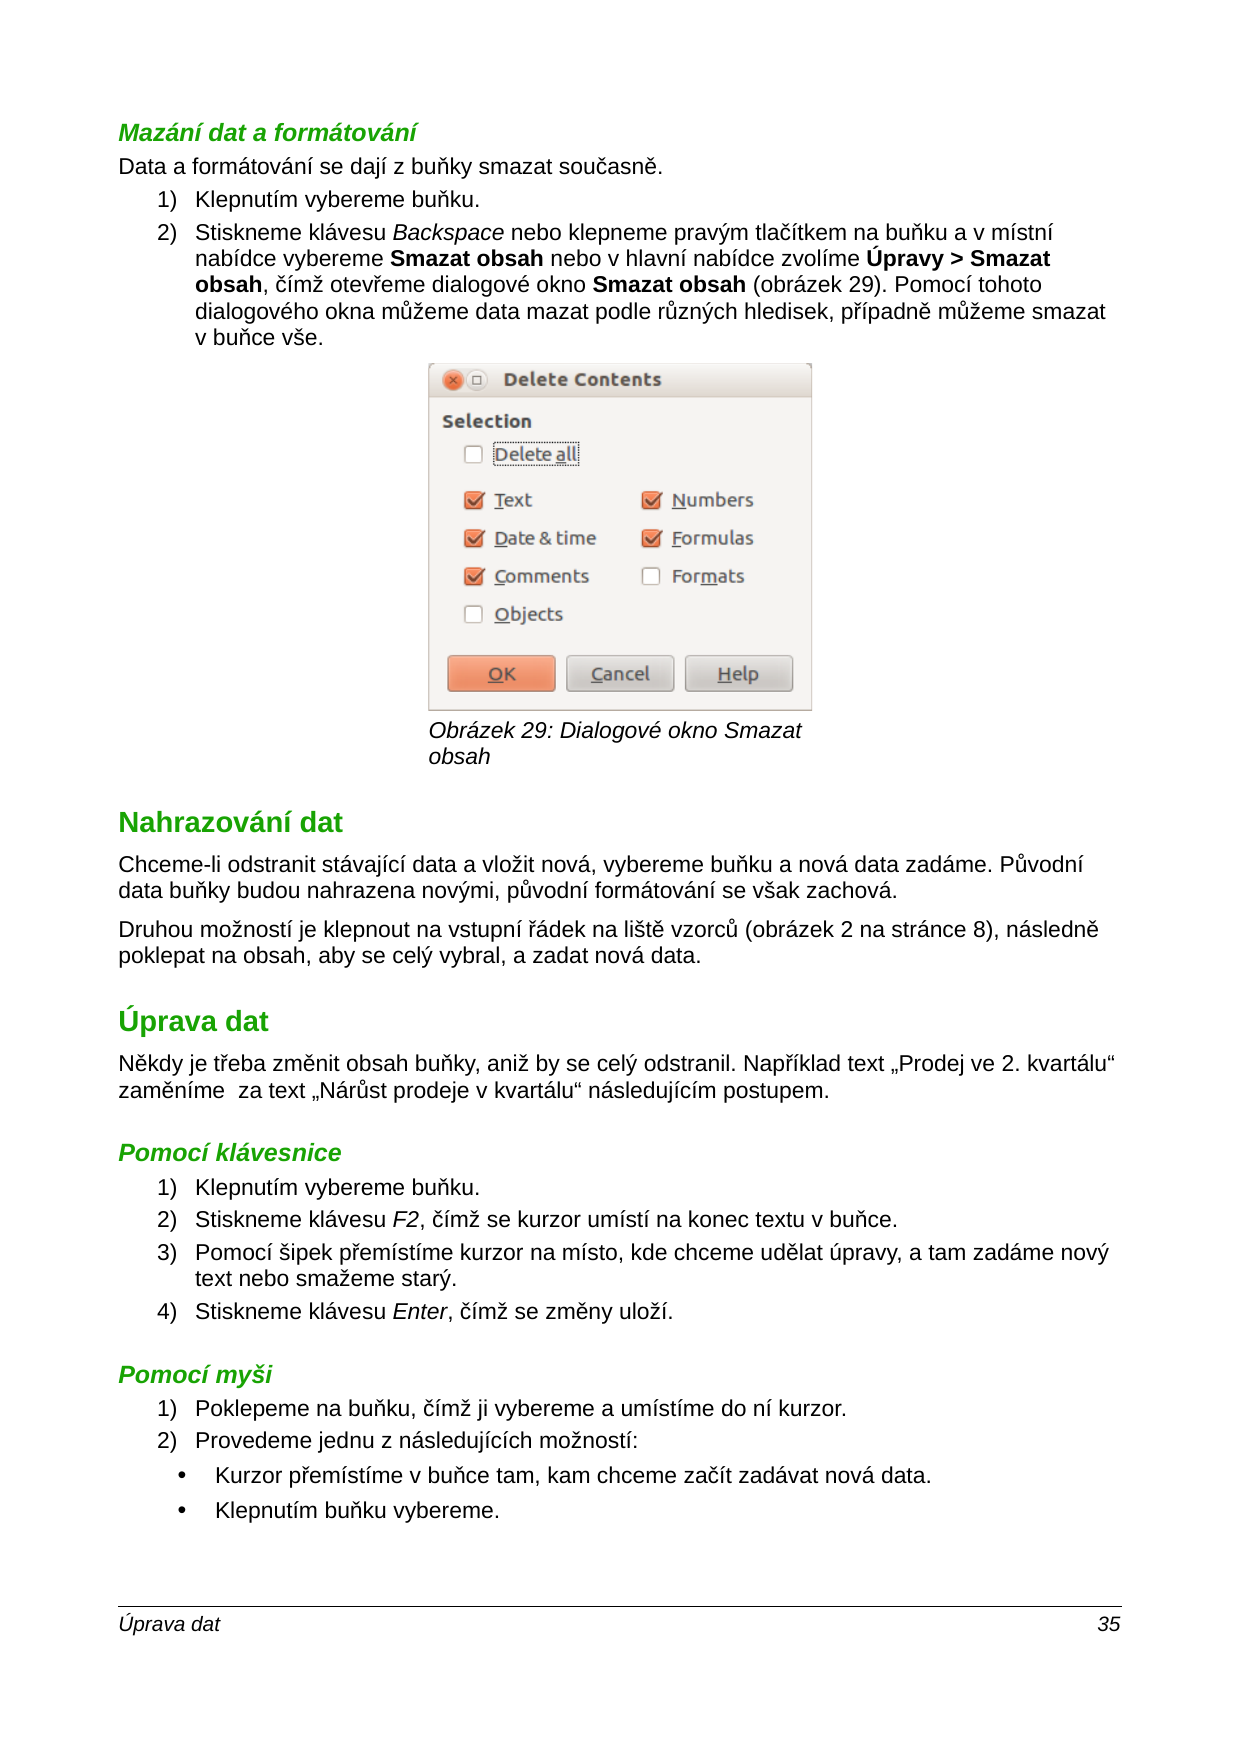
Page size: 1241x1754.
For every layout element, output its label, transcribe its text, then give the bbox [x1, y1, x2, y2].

list Klepnutím vybereme buňku. [177, 186, 1122, 212]
list Pomocí šipek přemístíme kurzor na místo, kde chceme udělat úpravy, a tam zadáme nový text nebo smažeme starý. [177, 1239, 1122, 1292]
list Provedeme jednu z následujících možností: [177, 1427, 1122, 1454]
text Obrázek 29: Dialogové okno Smazat obsah [428, 717, 812, 769]
list Data a formátování se dají z buňky smazat současně. [118, 153, 1122, 180]
subtitle Pomocí klávesnice [118, 1138, 1122, 1167]
list Kurzor přemístíme v buňce tam, kam chceme začít zadávat nová data. [177, 1460, 1122, 1489]
list Klepnutím vybereme buňku. [177, 1174, 1122, 1200]
list Stiskneme klávesu F2, čímž se kurzor umístí na konec textu v buňce. [177, 1206, 1122, 1233]
subtitle Mazání dat a formátování [118, 118, 1122, 147]
subtitle Nahrazování dat [118, 805, 1122, 838]
subtitle Pomocí myši [118, 1360, 1122, 1388]
list Stiskneme klávesu Enter, čímž se změny uloží. [177, 1298, 1122, 1324]
text Někdy je třeba změnit obsah buňky, aniž by se celý odstranil. Například text „Prodej ve 2. kvartálu“ zaměníme za text „Nárůst prodeje v kvartálu“ následujícím postupem. [118, 1050, 1122, 1103]
picture [428, 363, 813, 711]
list Klepnutím buňku vybereme. [177, 1495, 1122, 1524]
text Chceme-li odstranit stávající data a vložit nová, vybereme buňku a nová data zadáme. Původní data buňky budou nahrazena novými, původní formátování se však zachová. [118, 851, 1122, 903]
list Poklepeme na buňku, čímž ji vybereme a umístíme do ní kurzor. [177, 1395, 1122, 1421]
text Druhou možností je klepnout na vstupní řádek na liště vzorců (obrázek 2 na stránce 7), následně poklepat na obsah, aby se celý vybral, a zadat nová data. [118, 916, 1122, 969]
subtitle Úprava dat [118, 1004, 1122, 1038]
list Stiskneme klávesu Backspace nebo klepneme pravým tlačítkem na buňku a v místní nabídce vybereme Smazat obsah nebo v hlavní nabídce zvolíme Úpravy > Smazat obsah, čímž otevřeme dialogové okno Smazat obsah (obrázek 29). Pomocí tohoto dialogového okna můžeme data mazat podle různých hledisek, případně můžeme smazat v buňce vše. [177, 219, 1122, 351]
